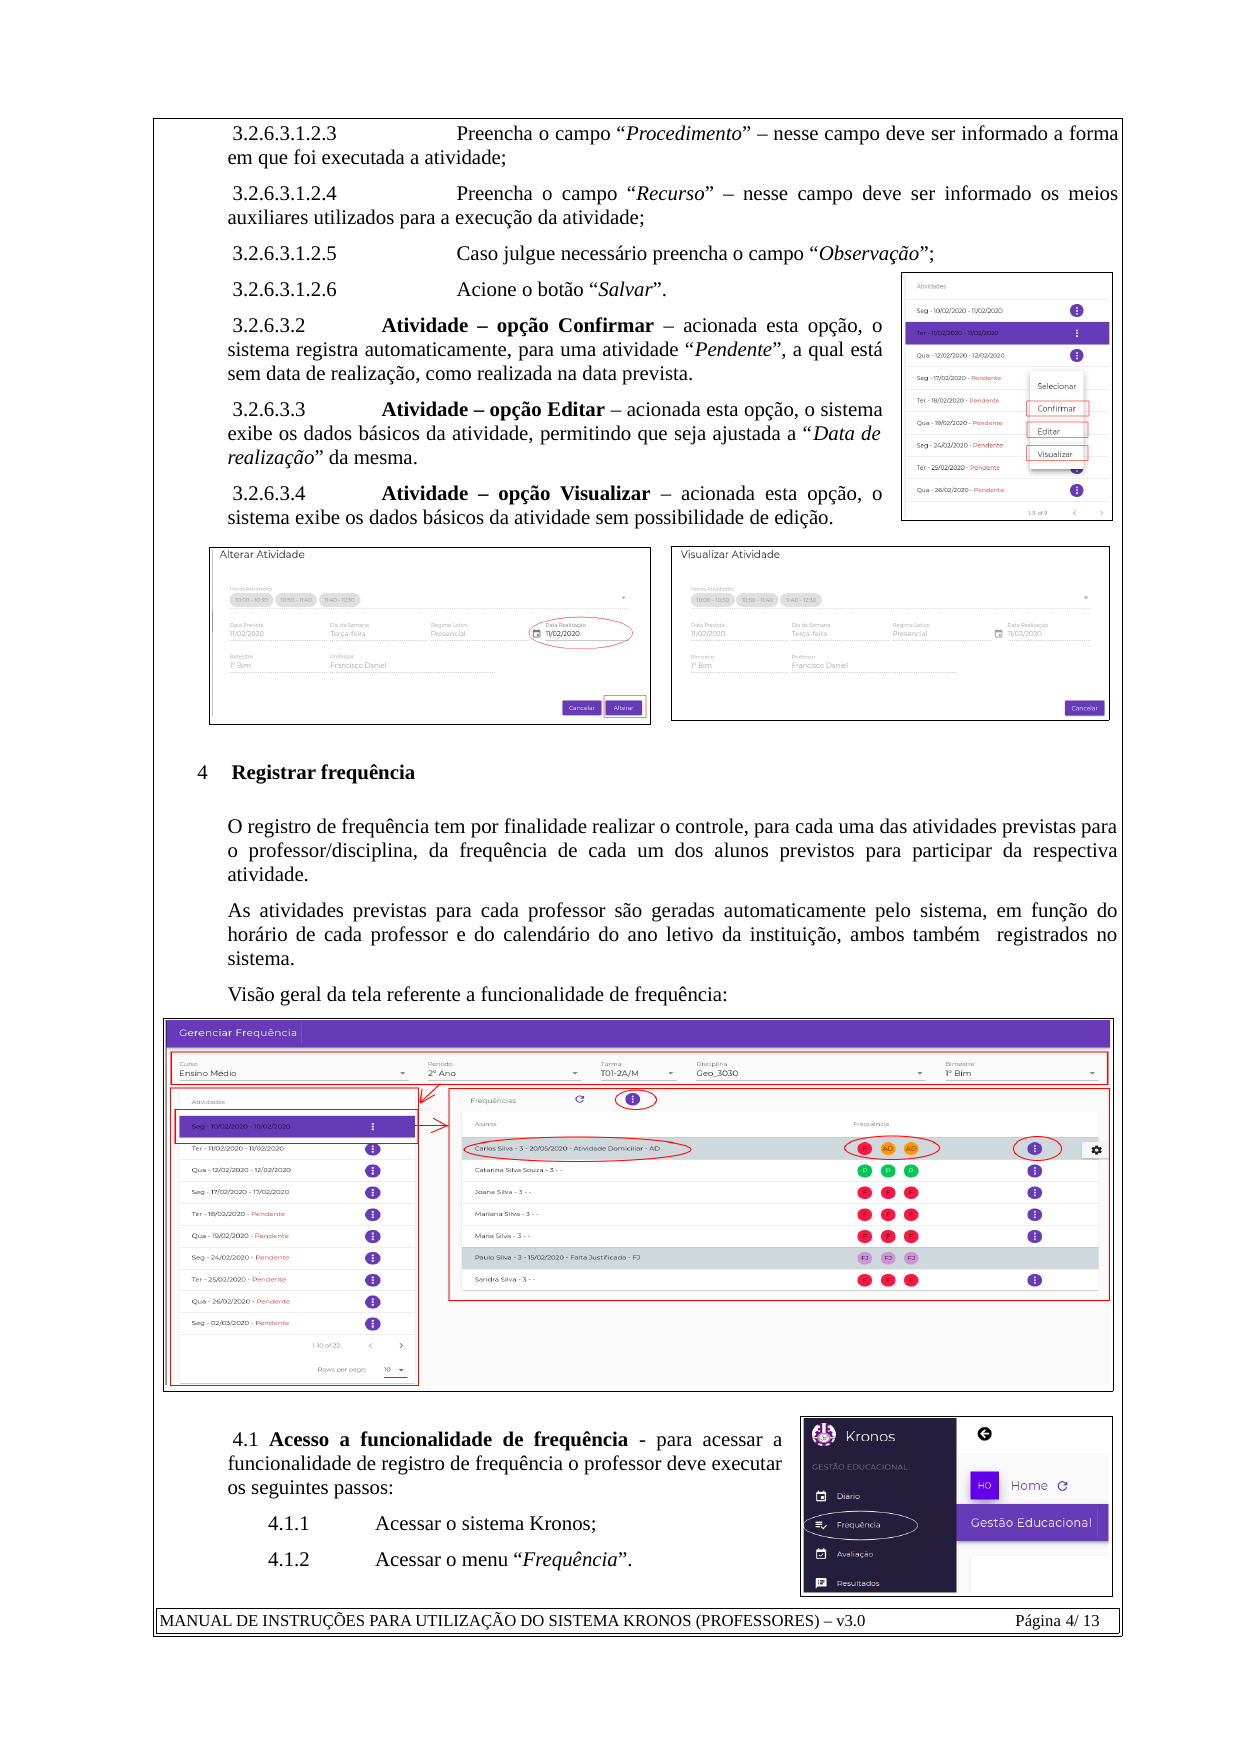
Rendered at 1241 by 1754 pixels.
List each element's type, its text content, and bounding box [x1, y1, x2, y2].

picture [674, 548, 1106, 717]
list Atividade – opção Editar – acionada esta opção, o sistema exibe os dados básicos da atividade, permitindo que seja ajustada a “Data de realização” da mesma. [227, 397, 901, 469]
picture [903, 274, 1110, 518]
list Atividade – opção Confirmar – acionada esta opção, o sistema registra automaticamente, para uma atividade “Pendente”, a qual está sem data de realização, como realizada na data prevista. [227, 313, 901, 385]
list As atividades previstas para cada professor são geradas automaticamente pelo sistema, em função do horário de cada professor e do calendário do ano letivo da instituição, ambos também registrados no sistema. [227, 898, 1119, 970]
list Visão geral da tela referente a funcionalidade de frequência: [227, 982, 1119, 1006]
picture [165, 1020, 1110, 1388]
list [210, 548, 650, 724]
list Caso julgue necessário preencha o campo “Observação”; [227, 241, 1119, 265]
list Acessar o sistema Kronos; [227, 1511, 800, 1535]
list Registrar frequência [192, 759, 1119, 784]
list Acione o botão “Salvar”. [227, 277, 901, 301]
list Acesso a funcionalidade de frequência - para acessar a funcionalidade de registro de frequência o professor deve executar os seguintes passos: [227, 1427, 800, 1499]
list Preencha o campo “Procedimento” – nesse campo deve ser informado a forma em que foi executada a atividade; [227, 121, 1119, 169]
picture [212, 550, 648, 721]
list Acessar o menu “Frequência”. [227, 1547, 800, 1571]
list Atividade – opção Visualizar – acionada esta opção, o sistema exibe os dados básicos da atividade sem possibilidade de edição. [227, 481, 1119, 529]
list Preencha o campo “Recurso” – nesse campo deve ser informado os meios auxiliares utilizados para a execução da atividade; [227, 181, 1119, 229]
list O registro de frequência tem por finalidade realizar o controle, para cada uma das atividades previstas para o professor/disciplina, da frequência de cada um dos alunos previstos para participar da respectiva atividade. [227, 814, 1119, 886]
picture [803, 1418, 1110, 1594]
